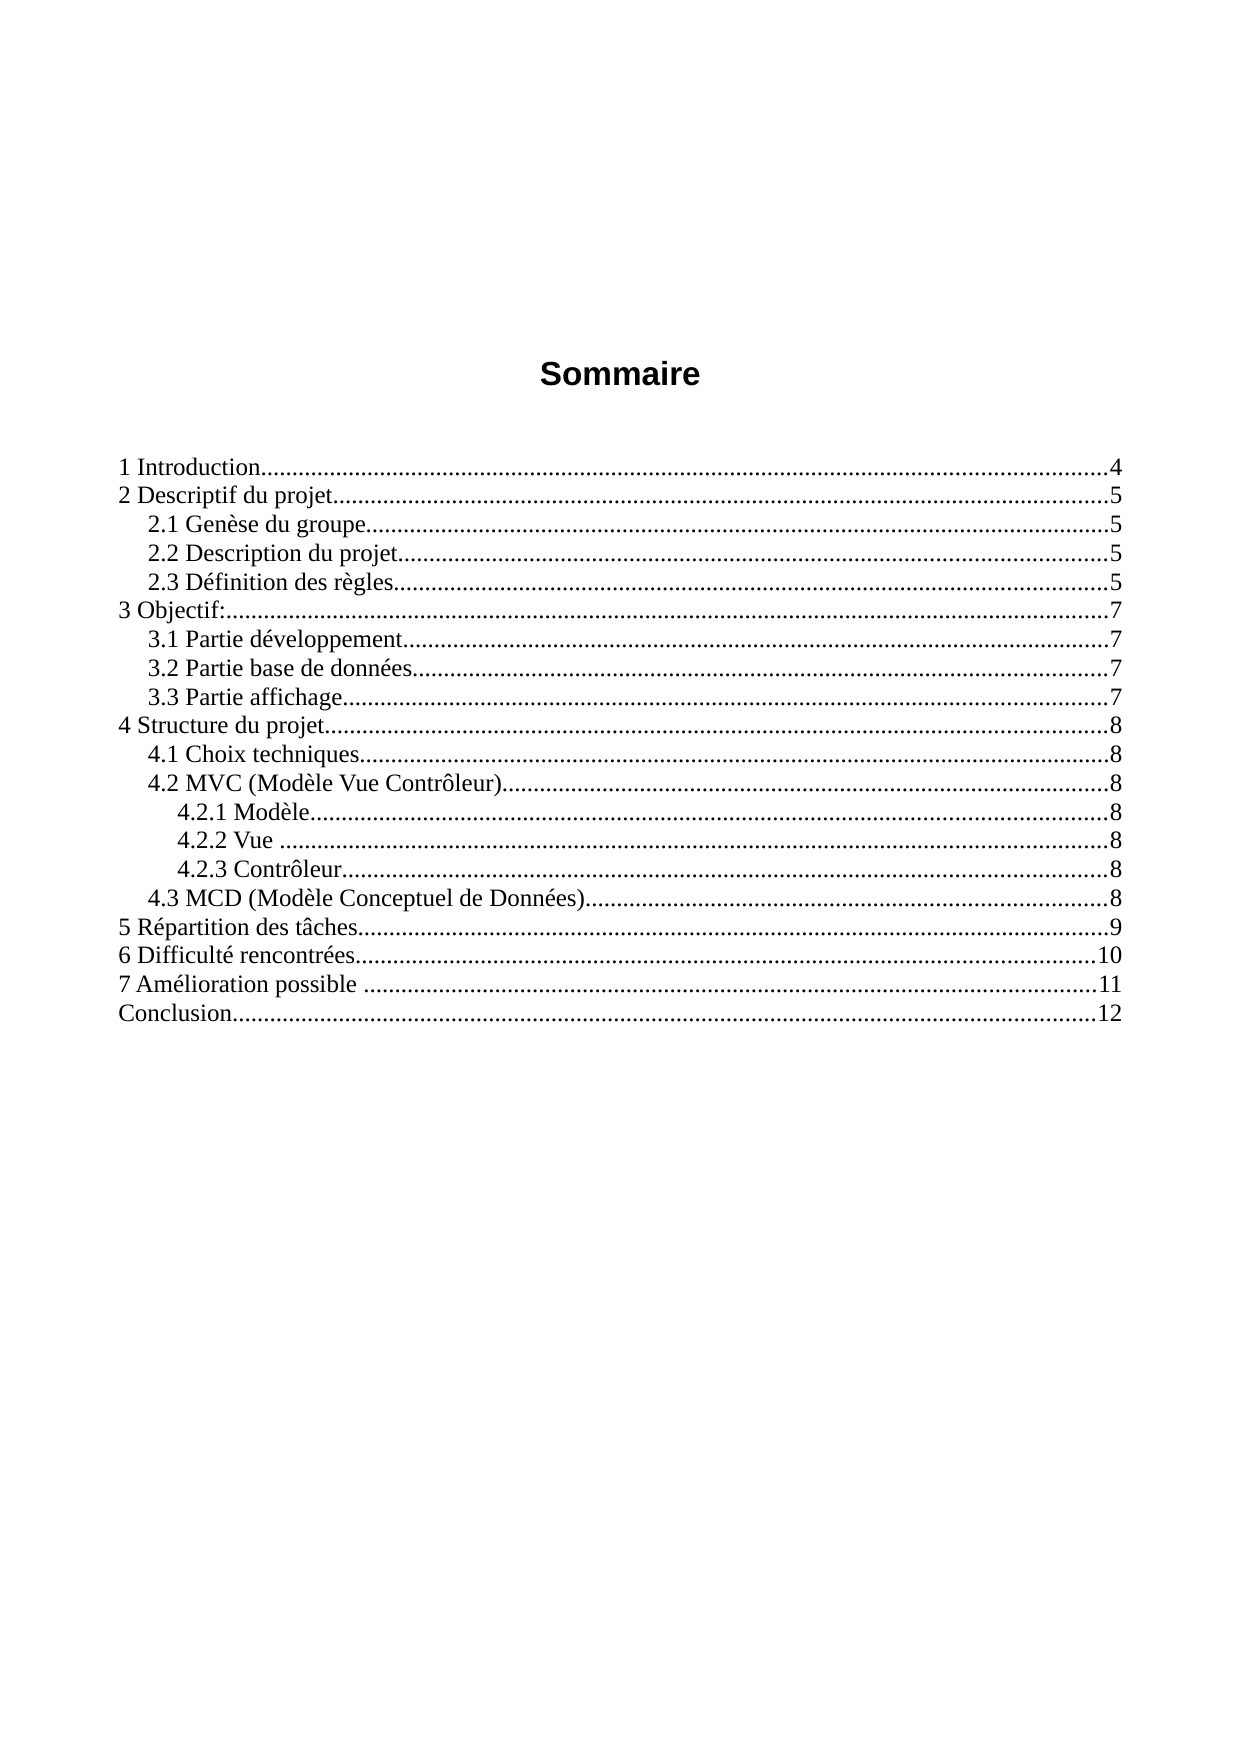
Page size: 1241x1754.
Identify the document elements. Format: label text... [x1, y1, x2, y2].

text 7 Amélioration possible 11 [118, 969, 1122, 998]
text 4.2 MVC (Modèle Vue Contrôleur) 8 [148, 768, 1122, 797]
text Conclusion 12 [118, 998, 1122, 1027]
text 3.3 Partie affichage 7 [148, 682, 1122, 711]
text 4 Structure du projet 8 [118, 711, 1122, 739]
subtitle Sommaire [118, 354, 1122, 393]
text 3.1 Partie développement 7 [148, 624, 1122, 653]
text 6 Difficulté rencontrées 10 [118, 941, 1122, 969]
text 1 Introduction 4 [118, 452, 1122, 481]
text 4.2.3 Contrôleur 8 [177, 854, 1122, 883]
text 2.1 Genèse du groupe 5 [148, 509, 1122, 538]
text 3 Objectif: 7 [118, 596, 1122, 624]
text 5 Répartition des tâches 9 [118, 912, 1122, 941]
text 4.1 Choix techniques 8 [148, 739, 1122, 768]
text 2 Descriptif du projet 5 [118, 481, 1122, 509]
text 2.2 Description du projet 5 [148, 538, 1122, 567]
text 4.3 MCD (Modèle Conceptuel de Données) 8 [148, 883, 1122, 912]
text 3.2 Partie base de données 7 [148, 653, 1122, 682]
text 2.3 Définition des règles 5 [148, 567, 1122, 596]
text 4.2.2 Vue 8 [177, 826, 1122, 854]
text 4.2.1 Modèle 8 [177, 797, 1122, 826]
